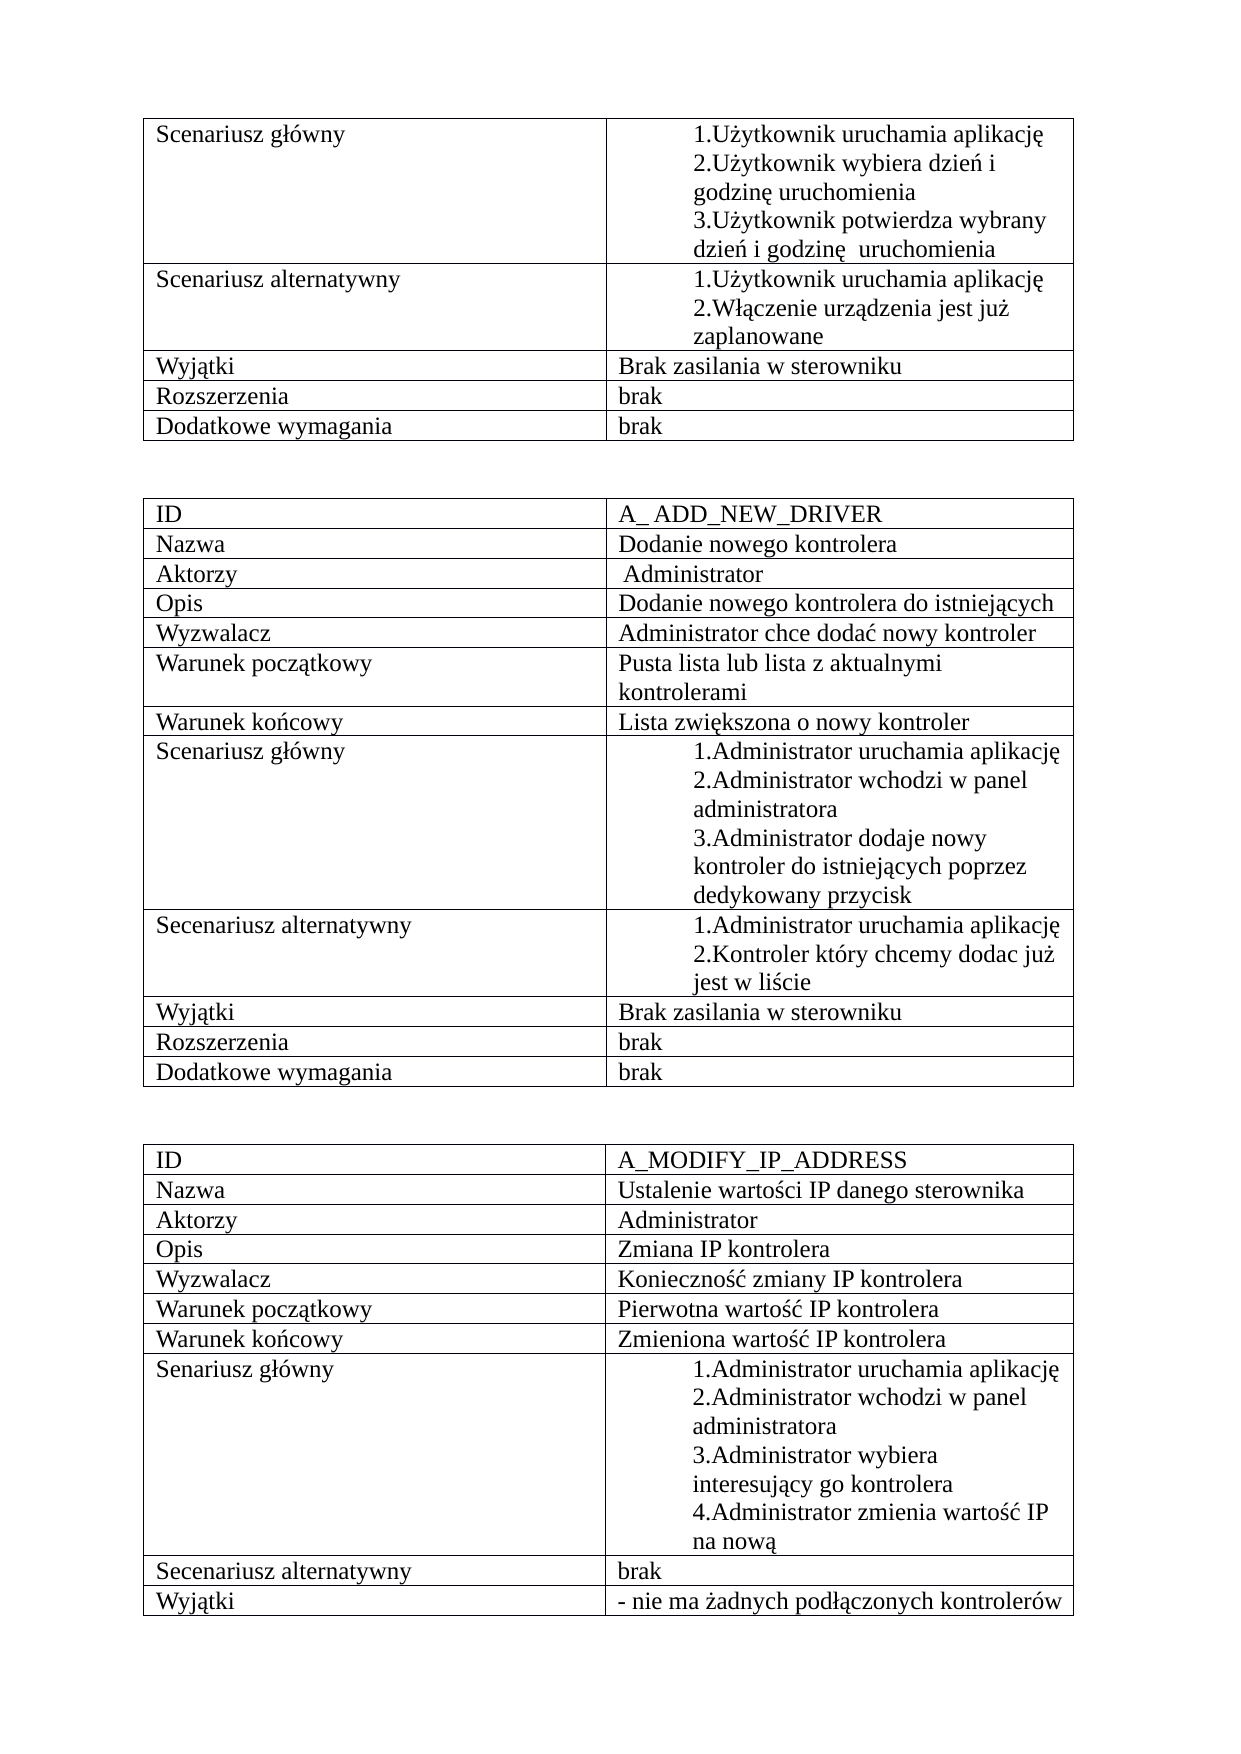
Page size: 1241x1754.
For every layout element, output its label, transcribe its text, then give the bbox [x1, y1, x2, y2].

table_cell Nazwa [144, 1175, 605, 1204]
table_cell Warunek początkowy [144, 648, 606, 706]
table_cell Rozszerzenia [144, 381, 606, 410]
table_cell brak [606, 1556, 1073, 1585]
table_header ID [144, 499, 606, 528]
table_cell Warunek końcowy [144, 707, 606, 735]
table_cell Dodatkowe wymagania [144, 411, 606, 439]
table_cell Lista zwiększona o nowy kontroler [607, 707, 1073, 735]
table_cell Ustalenie wartości IP danego sterownika [606, 1175, 1073, 1204]
table_header ID [144, 1145, 605, 1174]
table_cell Brak zasilania w sterowniku [607, 351, 1073, 380]
table_cell Rozszerzenia [144, 1027, 606, 1056]
table_cell Opis [144, 1235, 605, 1263]
table_cell Dodanie nowego kontrolera do istniejących [607, 589, 1073, 617]
table_cell Warunek końcowy [144, 1324, 605, 1353]
table_cell Secenariusz alternatywny [144, 910, 606, 996]
table_cell brak [607, 1027, 1073, 1056]
table_cell Scenariusz główny [144, 736, 606, 909]
table_cell Wyzwalacz [144, 1264, 605, 1293]
table_cell Senariusz główny [144, 1354, 605, 1555]
table_header A_MODIFY_IP_ADDRESS [606, 1145, 1073, 1174]
table_cell Pusta lista lub lista z aktualnymi kontrolerami [607, 648, 1073, 706]
table_cell Brak zasilania w sterowniku [607, 997, 1073, 1026]
table_cell Administrator uruchamia aplikację Administrator wchodzi w panel administratora Administrator dodaje nowy kontroler do istniejących poprzez dedykowany przycisk [607, 736, 1073, 909]
table_cell Wyzwalacz [144, 618, 606, 647]
table_cell brak [607, 1057, 1073, 1086]
table_cell Secenariusz alternatywny [144, 1556, 605, 1585]
table_cell Użytkownik uruchamia aplikację Użytkownik wybiera dzień i godzinę uruchomienia Użytkownik potwierdza wybrany dzień i godzinę uruchomienia [607, 119, 1073, 263]
table_cell Administrator uruchamia aplikację Kontroler który chcemy dodac już jest w liście [607, 910, 1073, 996]
table_cell Administrator uruchamia aplikację Administrator wchodzi w panel administratora Administrator wybiera interesujący go kontrolera Administrator zmienia wartość IP na nową [606, 1354, 1073, 1555]
table_cell Administrator [606, 1205, 1073, 1233]
table_cell Wyjątki [144, 997, 606, 1026]
table_cell Konieczność zmiany IP kontrolera [606, 1264, 1073, 1293]
table_cell Aktorzy [144, 559, 606, 587]
table_cell Administrator [607, 559, 1073, 587]
table_cell Wyjątki [144, 351, 606, 380]
table_cell Opis [144, 589, 606, 617]
table_cell Zmieniona wartość IP kontrolera [606, 1324, 1073, 1353]
table_cell Scenariusz alternatywny [144, 264, 606, 350]
table_cell Nazwa [144, 529, 606, 558]
table_header A_ ADD_NEW_DRIVER [607, 499, 1073, 528]
table_cell Dodatkowe wymagania [144, 1057, 606, 1086]
table_cell - nie ma żadnych podłączonych kontrolerów [606, 1586, 1073, 1614]
table_cell Wyjątki [144, 1586, 605, 1614]
table_cell Zmiana IP kontrolera [606, 1235, 1073, 1263]
table_cell Administrator chce dodać nowy kontroler [607, 618, 1073, 647]
table_cell brak [607, 411, 1073, 439]
table_cell Użytkownik uruchamia aplikację Włączenie urządzenia jest już zaplanowane [607, 264, 1073, 350]
table_cell Scenariusz główny [144, 119, 606, 263]
table_cell Aktorzy [144, 1205, 605, 1233]
table_cell Dodanie nowego kontrolera [607, 529, 1073, 558]
table_cell Warunek początkowy [144, 1294, 605, 1323]
table_cell Pierwotna wartość IP kontrolera [606, 1294, 1073, 1323]
table_cell brak [607, 381, 1073, 410]
